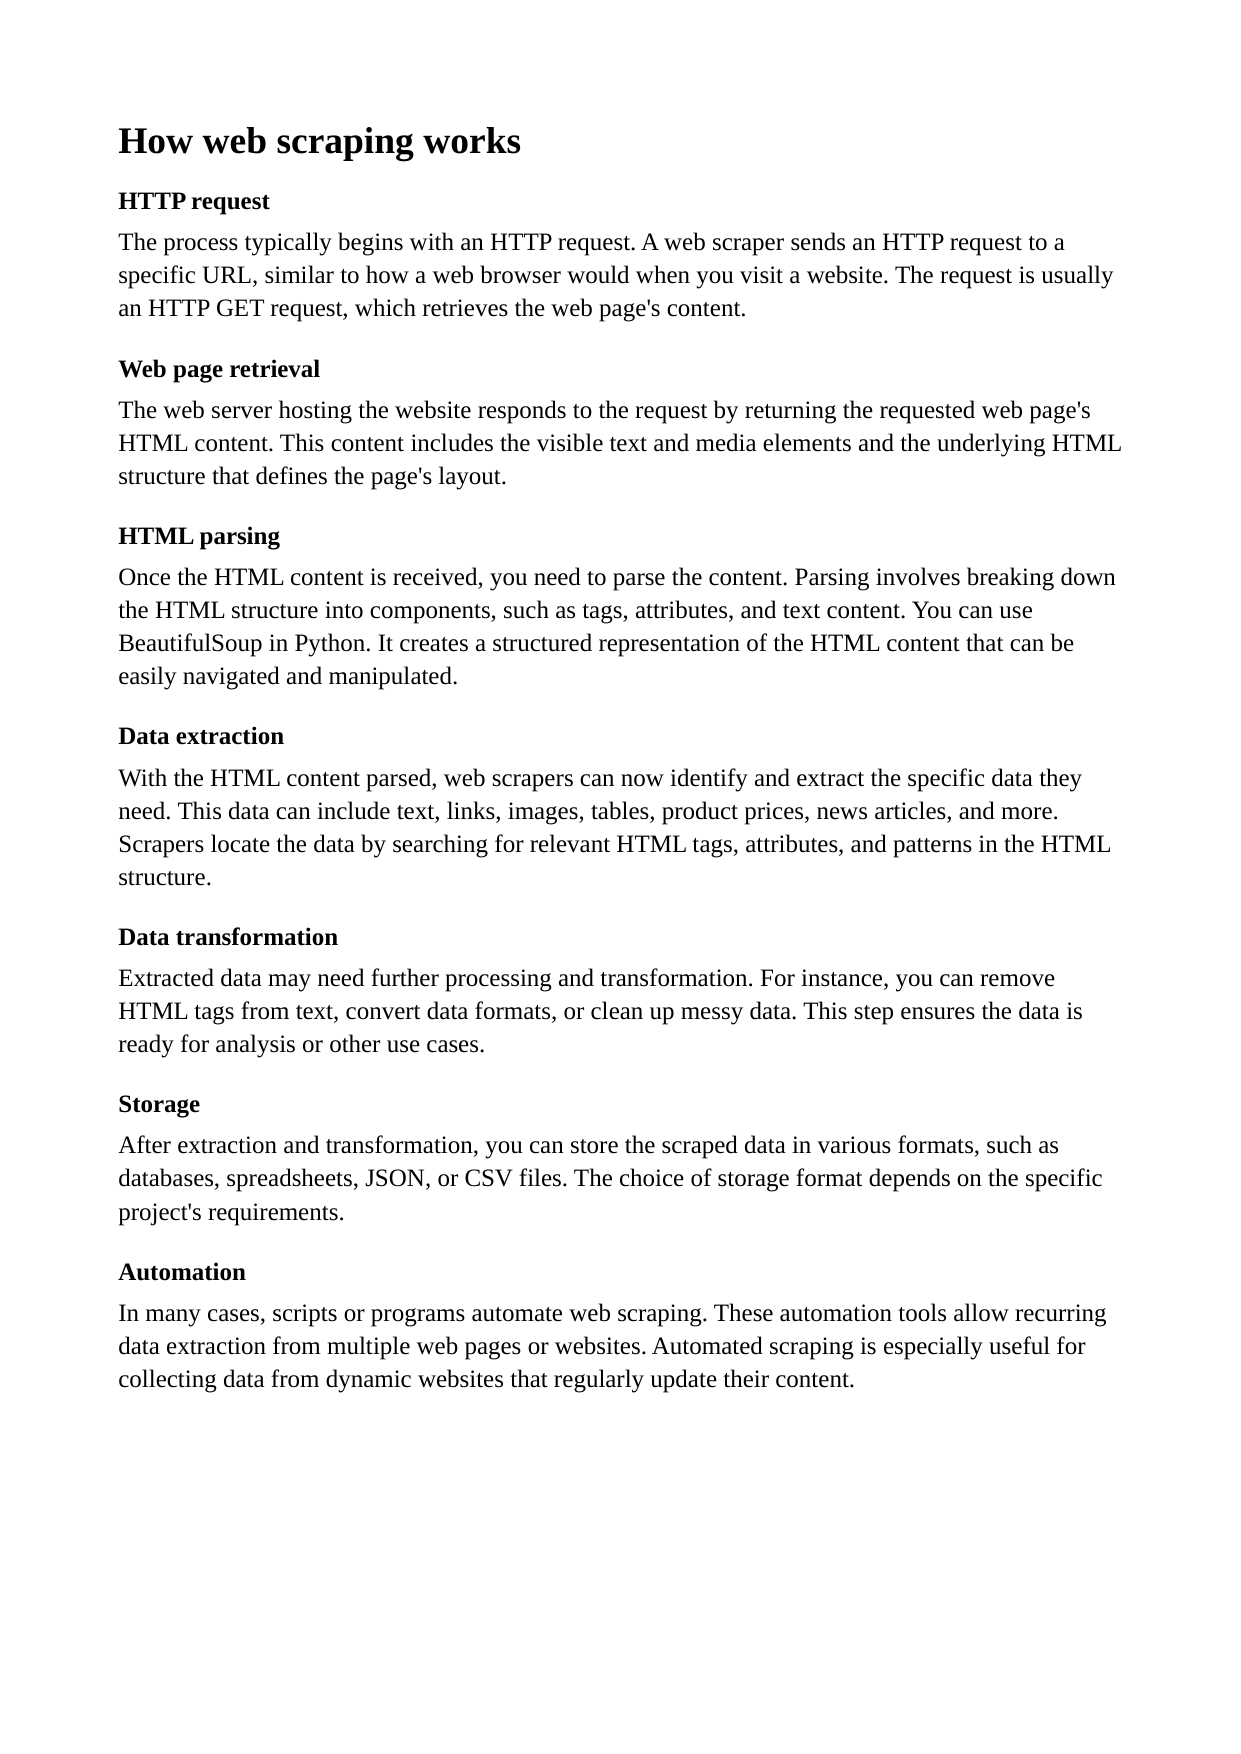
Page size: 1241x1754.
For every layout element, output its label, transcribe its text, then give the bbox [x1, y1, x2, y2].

text In many cases, scripts or programs automate web scraping. These automation tools allow recurring data extraction from multiple web pages or websites. Automated scraping is especially useful for collecting data from dynamic websites that regularly update their content. [118, 1298, 1122, 1393]
text The process typically begins with an HTTP request. A web scraper sends an HTTP request to a specific URL, similar to how a web browser would when you visit a website. The request is usually an HTTP GET request, which retrieves the web page's content. [118, 227, 1122, 322]
text With the HTML content parsed, web scrapers can now identify and extract the specific data they need. This data can include text, links, images, tables, product prices, news articles, and more. Scrapers locate the data by searching for relevant HTML tags, attributes, and patterns in the HTML structure. [118, 763, 1122, 891]
subtitle HTTP request [118, 186, 1122, 215]
subtitle Storage [118, 1089, 1122, 1118]
text Extracted data may need further processing and transformation. For instance, you can remove HTML tags from text, convert data formats, or clean up messy data. This step ensures the data is ready for analysis or other use cases. [118, 963, 1122, 1058]
text After extraction and transformation, you can store the scraped data in various formats, such as databases, spreadsheets, JSON, or CSV files. The choice of storage format depends on the specific project's requirements. [118, 1131, 1122, 1225]
subtitle Data transformation [118, 922, 1122, 951]
subtitle HTML parsing [118, 521, 1122, 550]
subtitle Automation [118, 1257, 1122, 1285]
text The web server hosting the website responds to the request by returning the requested web page's HTML content. This content includes the visible text and media elements and the underlying HTML structure that defines the page's layout. [118, 395, 1122, 490]
text Once the HTML content is received, you need to parse the content. Parsing involves breaking down the HTML structure into components, such as tags, attributes, and text content. You can use BeautifulSoup in Python. It creates a structured representation of the HTML content that can be easily navigated and manipulated. [118, 562, 1122, 690]
subtitle How web scraping works [118, 118, 1122, 161]
subtitle Data extraction [118, 721, 1122, 750]
subtitle Web page retrieval [118, 354, 1122, 382]
